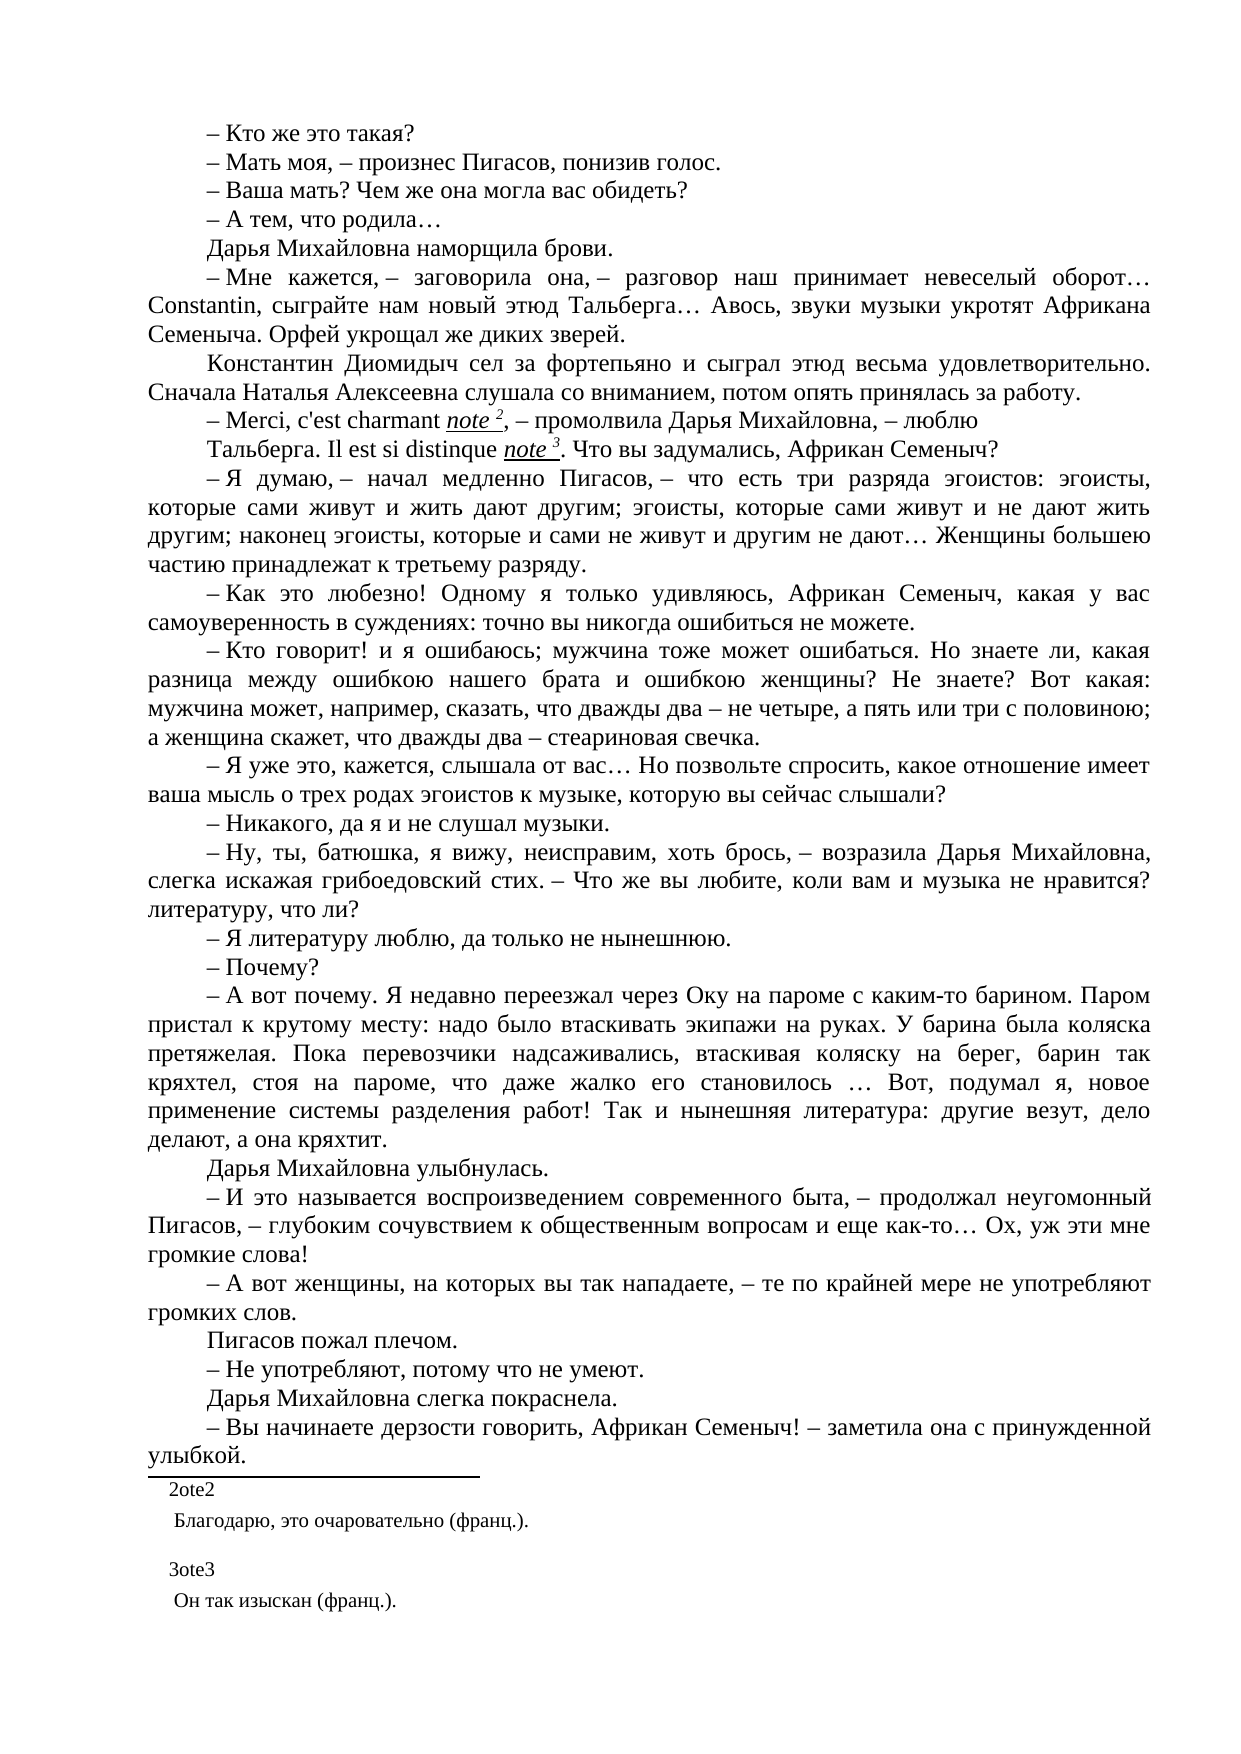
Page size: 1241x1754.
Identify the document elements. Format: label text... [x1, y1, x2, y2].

text – Merci, c'est charmant note , – промолвила Дарья Михайловна, – люблю [148, 406, 1152, 434]
text – Мне кажется, – заговорила она, – разговор наш принимает невеселый оборот… Constantin, сыграйте нам новый этюд Тальберга… Авось, звуки музыки укротят Африкана Семеныча. Орфей укрощал же диких зверей. [148, 262, 1152, 348]
text – Никакого, да я и не слушал музыки. [148, 808, 1152, 837]
text – Кто говорит! и я ошибаюсь; мужчина тоже может ошибаться. Но знаете ли, какая разница между ошибкою нашего брата и ошибкою женщины? Не знаете? Вот какая: мужчина может, например, сказать, что дважды два – не четыре, а пять или три с половиною; а женщина скажет, что дважды два – стеариновая свечка. [148, 636, 1152, 751]
text – А вот женщины, на которых вы так нападаете, – те по крайней мере не употребляют громких слов. [148, 1268, 1152, 1326]
text Дарья Михайловна наморщила брови. [148, 233, 1152, 262]
text – Мать моя, – произнес Пигасов, понизив голос. [148, 147, 1152, 176]
text Благодарю, это очаровательно (франц.). [148, 1508, 1152, 1532]
text ote3 [148, 1556, 1152, 1588]
text Дарья Михайловна улыбнулась. [148, 1153, 1152, 1182]
text – Ну, ты, батюшка, я вижу, неисправим, хоть брось, – возразила Дарья Михайловна, слегка искажая грибоедовский стих. – Что же вы любите, коли вам и музыка не нравится? литературу, что ли? [148, 837, 1152, 923]
text – Ваша мать? Чем же она могла вас обидеть? [148, 176, 1152, 204]
text Он так изыскан (франц.). [148, 1588, 1152, 1612]
text – Я думаю, – начал медленно Пигасов, – что есть три разряда эгоистов: эгоисты, которые сами живут и жить дают другим; эгоисты, которые сами живут и не дают жить другим; наконец эгоисты, которые и сами не живут и другим не дают… Женщины большею частию принадлежат к третьему разряду. [148, 463, 1152, 578]
text – Я литературу люблю, да только не нынешнюю. [148, 923, 1152, 952]
text – И это называется воспроизведением современного быта, – продолжал неугомонный Пигасов, – глубоким сочувствием к общественным вопросам и еще как-то… Ох, уж эти мне громкие слова! [148, 1182, 1152, 1268]
text Константин Диомидыч сел за фортепьяно и сыграл этюд весьма удовлетворительно. Сначала Наталья Алексеевна слушала со вниманием, потом опять принялась за работу. [148, 348, 1152, 406]
text ote2 [148, 1477, 1152, 1508]
text – Не употребляют, потому что не умеют. [148, 1354, 1152, 1383]
text – Кто же это такая? [148, 118, 1152, 147]
text – А тем, что родила… [148, 204, 1152, 233]
text Дарья Михайловна слегка покраснела. [148, 1383, 1152, 1412]
text – Как это любезно! Одному я только удивляюсь, Африкан Семеныч, какая у вас самоуверенность в суждениях: точно вы никогда ошибиться не можете. [148, 578, 1152, 636]
text – Вы начинаете дерзости говорить, Африкан Семеныч! – заметила она с принужденной улыбкой. [148, 1412, 1152, 1469]
text Тальберга. Il est si distinque note . Что вы задумались, Африкан Семеныч? [148, 434, 1152, 463]
text Пигасов пожал плечом. [148, 1326, 1152, 1354]
text – Я уже это, кажется, слышала от вас… Но позвольте спросить, какое отношение имеет ваша мысль о трех родах эгоистов к музыке, которую вы сейчас слышали? [148, 751, 1152, 808]
text – Почему? [148, 952, 1152, 981]
text – А вот почему. Я недавно переезжал через Оку на пароме с каким-то барином. Паром пристал к крутому месту: надо было втаскивать экипажи на руках. У барина была коляска претяжелая. Пока перевозчики надсаживались, втаскивая коляску на берег, барин так кряхтел, стоя на пароме, что даже жалко его становилось … Вот, подумал я, новое применение системы разделения работ! Так и нынешняя литература: другие везут, дело делают, а она кряхтит. [148, 981, 1152, 1153]
